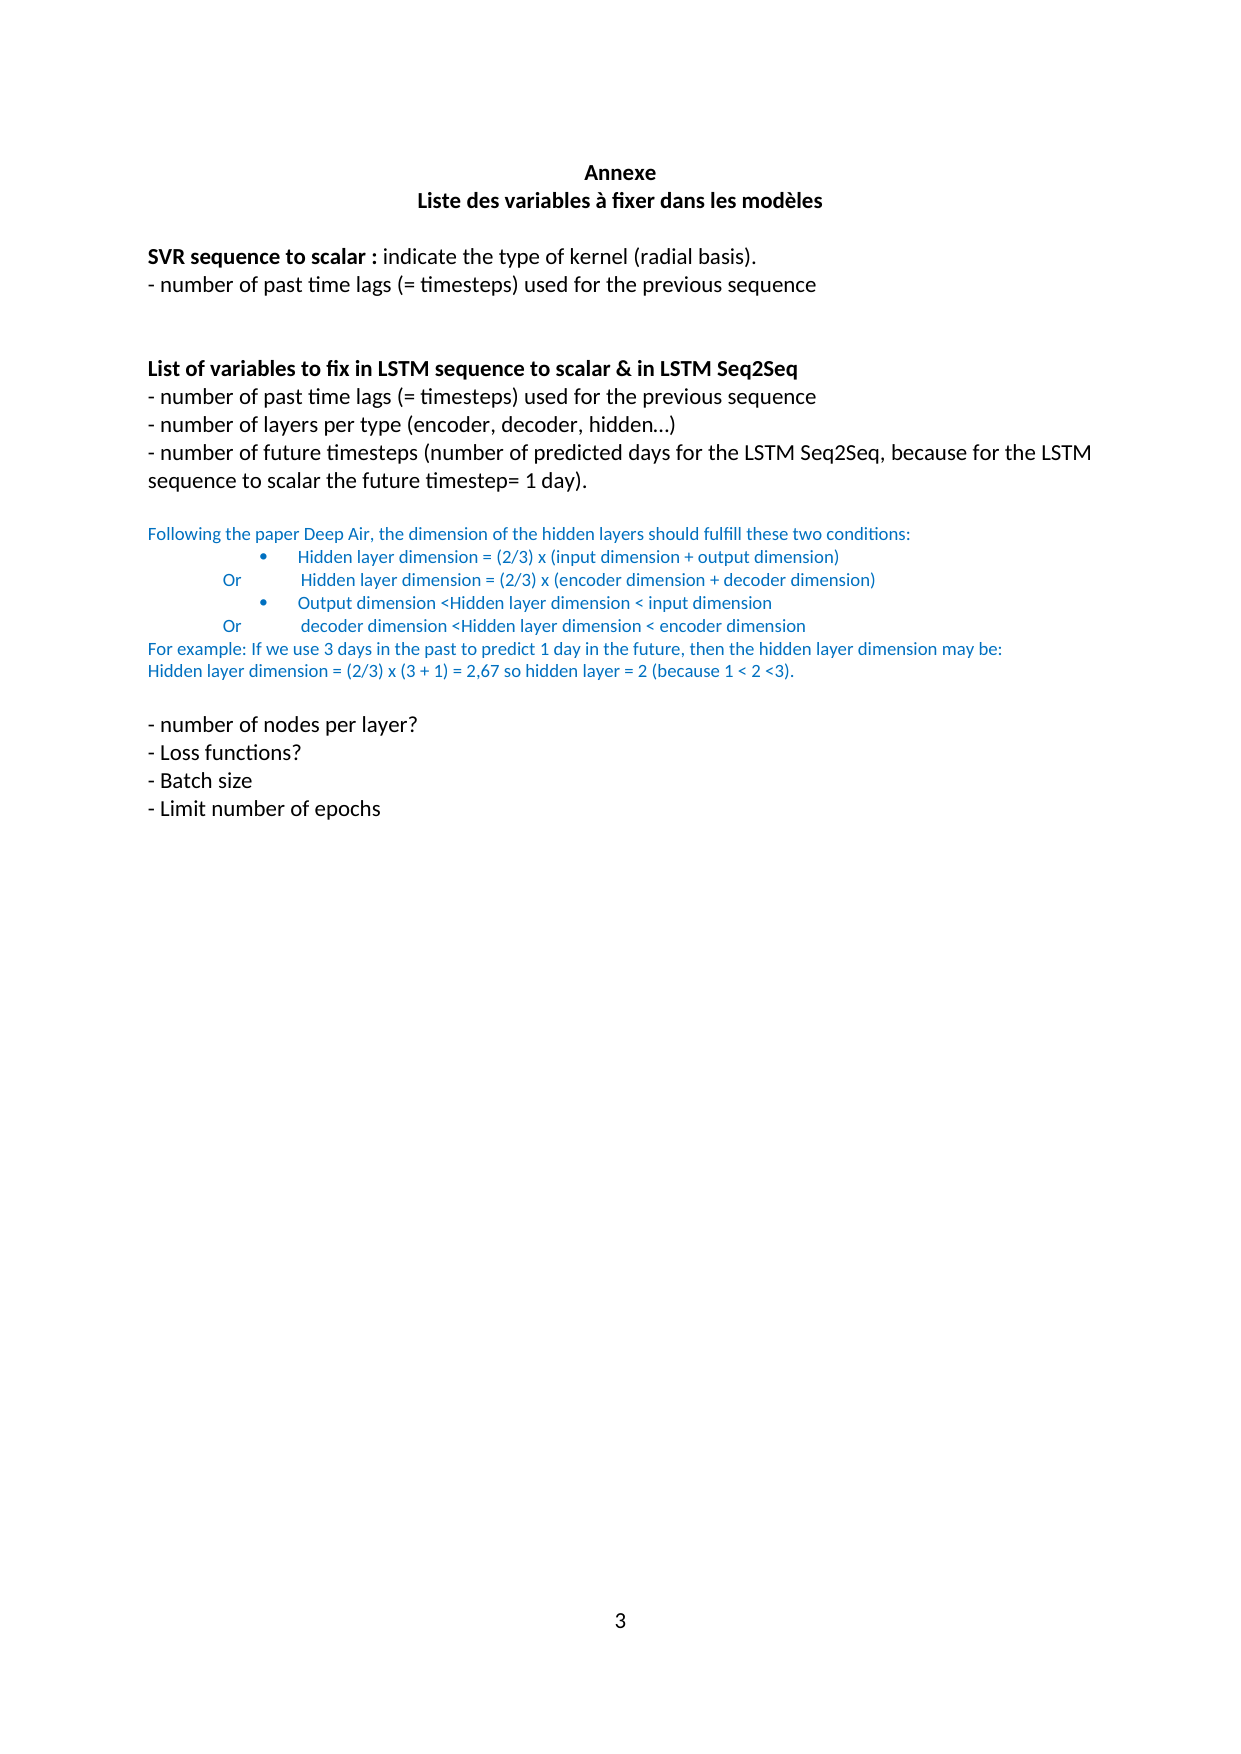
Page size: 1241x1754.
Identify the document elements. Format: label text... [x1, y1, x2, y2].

list Or decoder dimension <Hidden layer dimension < encoder dimension [223, 614, 1093, 637]
text List of variables to fix in LSTM sequence to scalar & in LSTM Seq2Seq [148, 354, 1093, 382]
text For example: If we use 3 days in the past to predict 1 day in the future, then the hidden layer dimension may be: [148, 637, 1093, 659]
text - number of layers per type (encoder, decoder, hidden…) [148, 410, 1093, 438]
list Or Hidden layer dimension = (2/3) x (encoder dimension + decoder dimension) [223, 568, 1093, 591]
list Output dimension <Hidden layer dimension < input dimension [260, 591, 1093, 614]
text - Limit number of epochs [148, 794, 1093, 823]
text Annexe [148, 158, 1093, 186]
text - Loss functions? [148, 738, 1093, 767]
text - Batch size [148, 767, 1093, 794]
text - number of past time lags (= timesteps) used for the previous sequence [148, 382, 1093, 410]
text Following the paper Deep Air, the dimension of the hidden layers should fulfill these two conditions: [148, 522, 1093, 545]
text Liste des variables à fixer dans les modèles [148, 186, 1093, 214]
text Hidden layer dimension = (2/3) x (3 + 1) = 2,67 so hidden layer = 2 (because 1 < 2 <3). [148, 659, 1093, 682]
text - number of nodes per layer? [148, 711, 1093, 738]
list Hidden layer dimension = (2/3) x (input dimension + output dimension) [260, 545, 1093, 568]
text - number of past time lags (= timesteps) used for the previous sequence [148, 270, 1093, 298]
text - number of future timesteps (number of predicted days for the LSTM Seq2Seq, because for the LSTM sequence to scalar the future timestep= 1 day). [148, 438, 1093, 494]
text SVR sequence to scalar : indicate the type of kernel (radial basis). [148, 242, 1093, 270]
